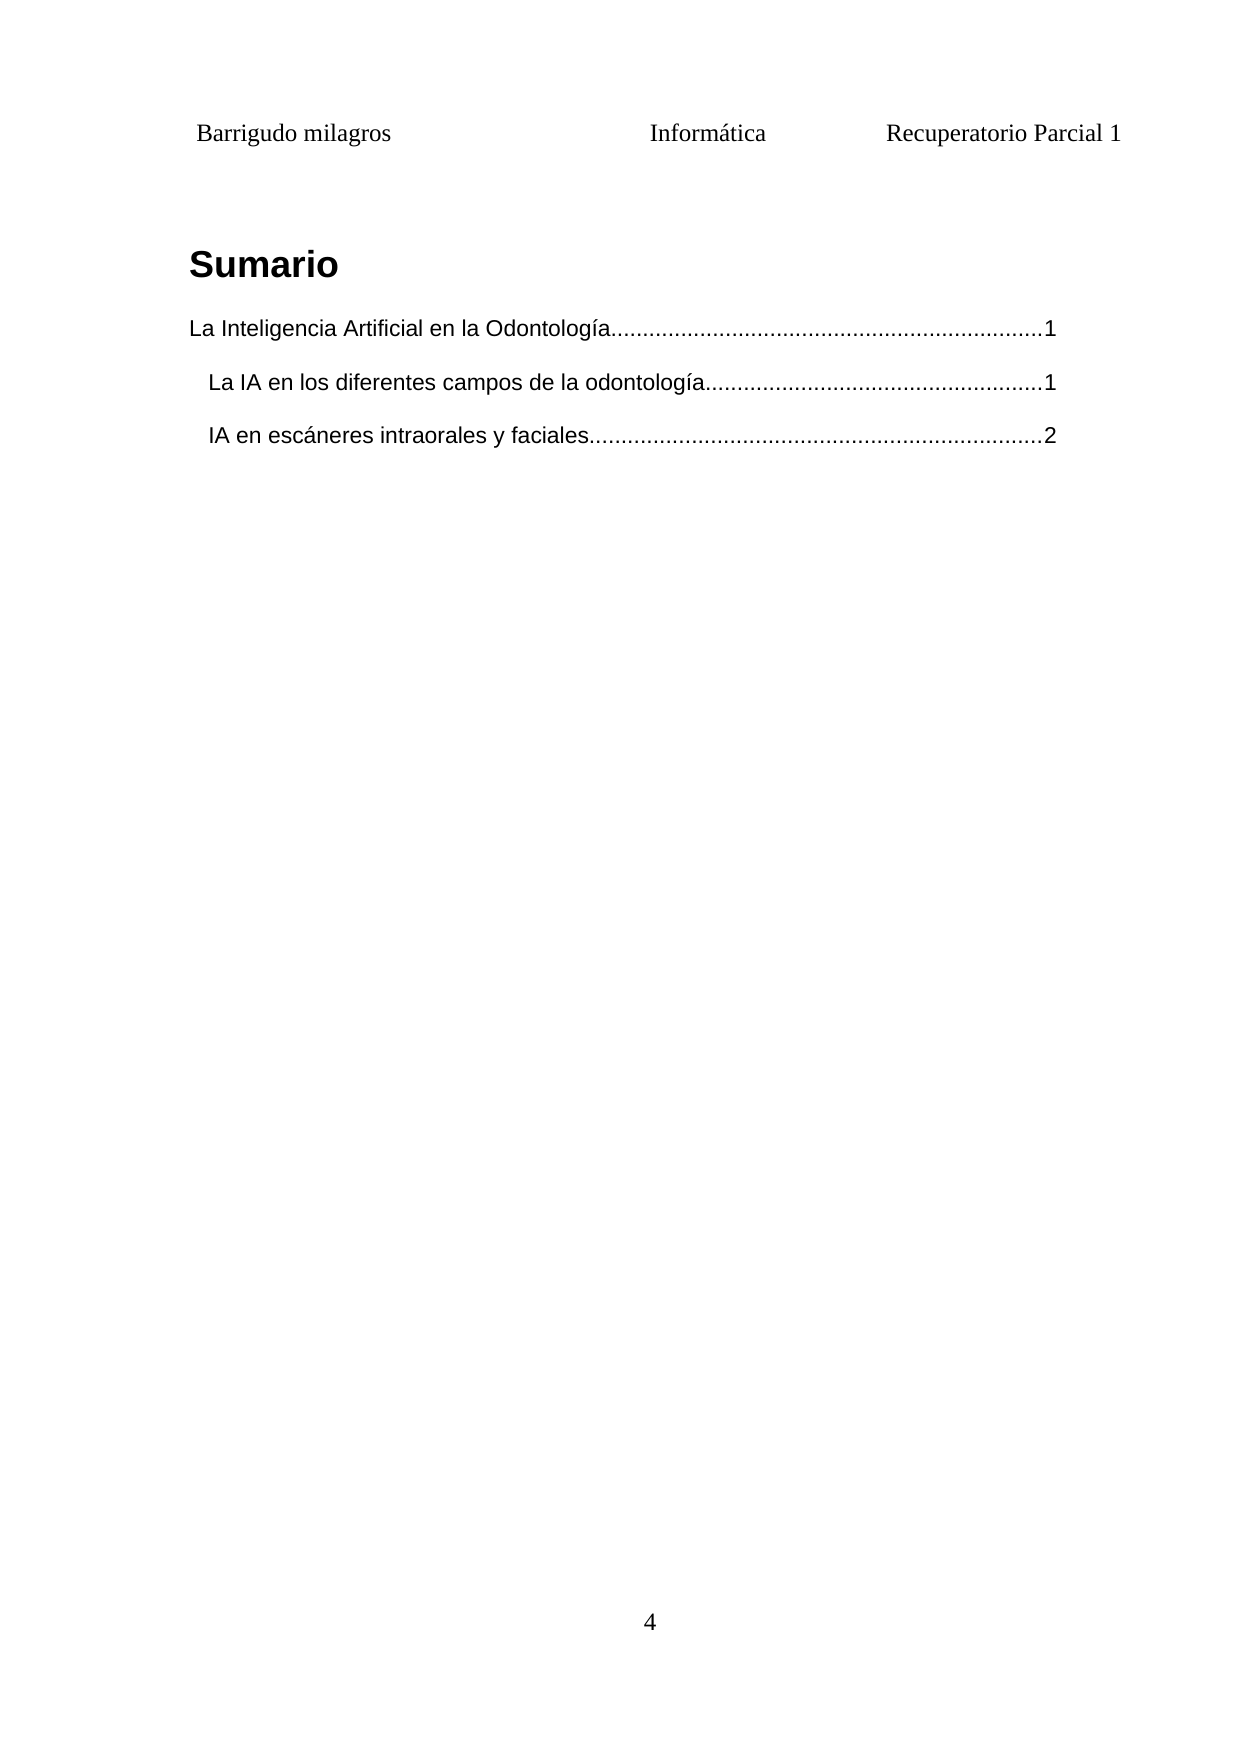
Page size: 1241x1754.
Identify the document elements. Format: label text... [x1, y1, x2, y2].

text La Inteligencia Artificial en la Odontología 1 [177, 315, 1122, 341]
text La IA en los diferentes campos de la odontología 1 [177, 369, 1122, 395]
text Sumario [177, 242, 1122, 285]
text IA en escáneres intraorales y faciales 2 [177, 422, 1122, 449]
